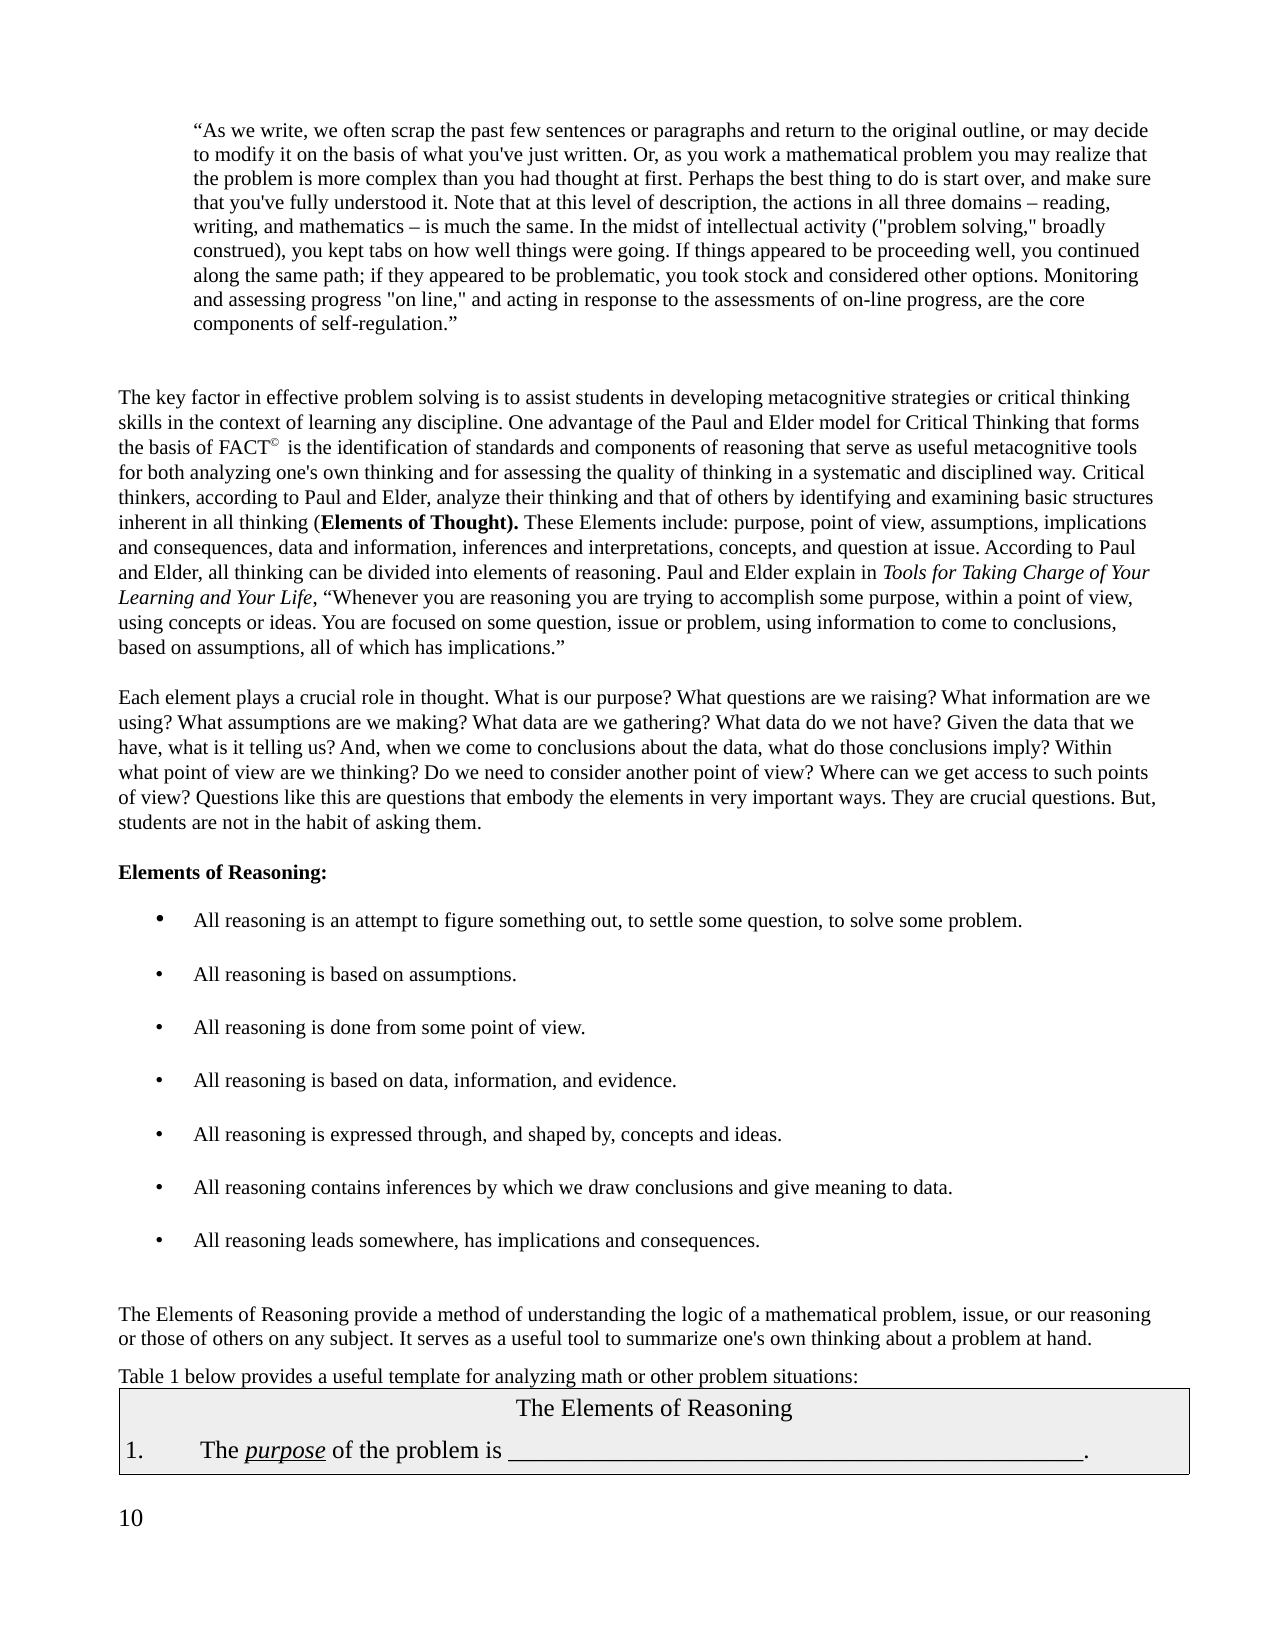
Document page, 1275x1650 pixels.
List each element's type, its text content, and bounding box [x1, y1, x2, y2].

text The Elements of Reasoning provide a method of understanding the logic of a mathematical problem, issue, or our reasoning or those of others on any subject. It serves as a useful tool to summarize one's own thinking about a problem at hand. [118, 1302, 1157, 1350]
list All reasoning is based on data, information, and evidence. [156, 1068, 1157, 1092]
list All reasoning is expressed through, and shaped by, concepts and ideas. [156, 1122, 1157, 1146]
list All reasoning is based on assumptions. [156, 962, 1157, 986]
text Table 1 below provides a useful template for analyzing math or other problem situations: [118, 1363, 1157, 1388]
text The key factor in effective problem solving is to assist students in developing metacognitive strategies or critical thinking skills in the context of learning any discipline. One advantage of the Paul and Elder model for Critical Thinking that forms the basis of FACT© is the identification of standards and components of reasoning that serve as useful metacognitive tools for both analyzing one's own thinking and for assessing the quality of thinking in a systematic and disciplined way. Critical thinkers, according to Paul and Elder, analyze their thinking and that of others by identifying and examining basic structures inherent in all thinking (Elements of Thought). These Elements include: purpose, point of view, assumptions, implications and consequences, data and information, inferences and interpretations, concepts, and question at issue. According to Paul and Elder, all thinking can be divided into elements of reasoning. Paul and Elder explain in Tools for Taking Charge of Your Learning and Your Life, “Whenever you are reasoning you are trying to accomplish some purpose, within a point of view, using concepts or ideas. You are focused on some question, issue or problem, using information to come to conclusions, based on assumptions, all of which has implications.” [118, 384, 1157, 659]
text “As we write, we often scrap the past few sentences or paragraphs and return to the original outline, or may decide to modify it on the basis of what you've just written. Or, as you work a mathematical problem you may realize that the problem is more complex than you had thought at first. Perhaps the best thing to do is start over, and make sure that you've fully understood it. Note that at this level of description, the actions in all three domains – reading, writing, and mathematics – is much the same. In the midst of intellectual activity ("problem solving," broadly construed), you kept tabs on how well things were going. If things appeared to be proceeding well, you continued along the same path; if they appeared to be problematic, you took stock and considered other options. Monitoring and assessing progress "on line," and acting in response to the assessments of on-line progress, are the core components of self-regulation.” [118, 118, 1157, 335]
table_header The Elements of Reasoning 1. The purpose of the problem is ______________________________________________. [120, 1389, 1189, 1473]
text Elements of Reasoning: [118, 859, 1157, 884]
list All reasoning is done from some point of view. [156, 1015, 1157, 1039]
text Each element plays a crucial role in thought. What is our purpose? What questions are we raising? What information are we using? What assumptions are we making? What data are we gathering? What data do we not have? Given the data that we have, what is it telling us? And, when we come to conclusions about the data, what do those conclusions imply? Within what point of view are we thinking? Do we need to consider another point of view? Where can we get access to such points of view? Questions like this are questions that embody the elements in very important ways. They are crucial questions. But, students are not in the habit of asking them. [118, 684, 1157, 834]
list All reasoning contains inferences by which we draw conclusions and give meaning to data. [156, 1175, 1157, 1199]
list All reasoning is an attempt to figure something out, to settle some question, to solve some problem. [156, 908, 1157, 933]
list All reasoning leads somewhere, has implications and consequences. [156, 1228, 1157, 1252]
